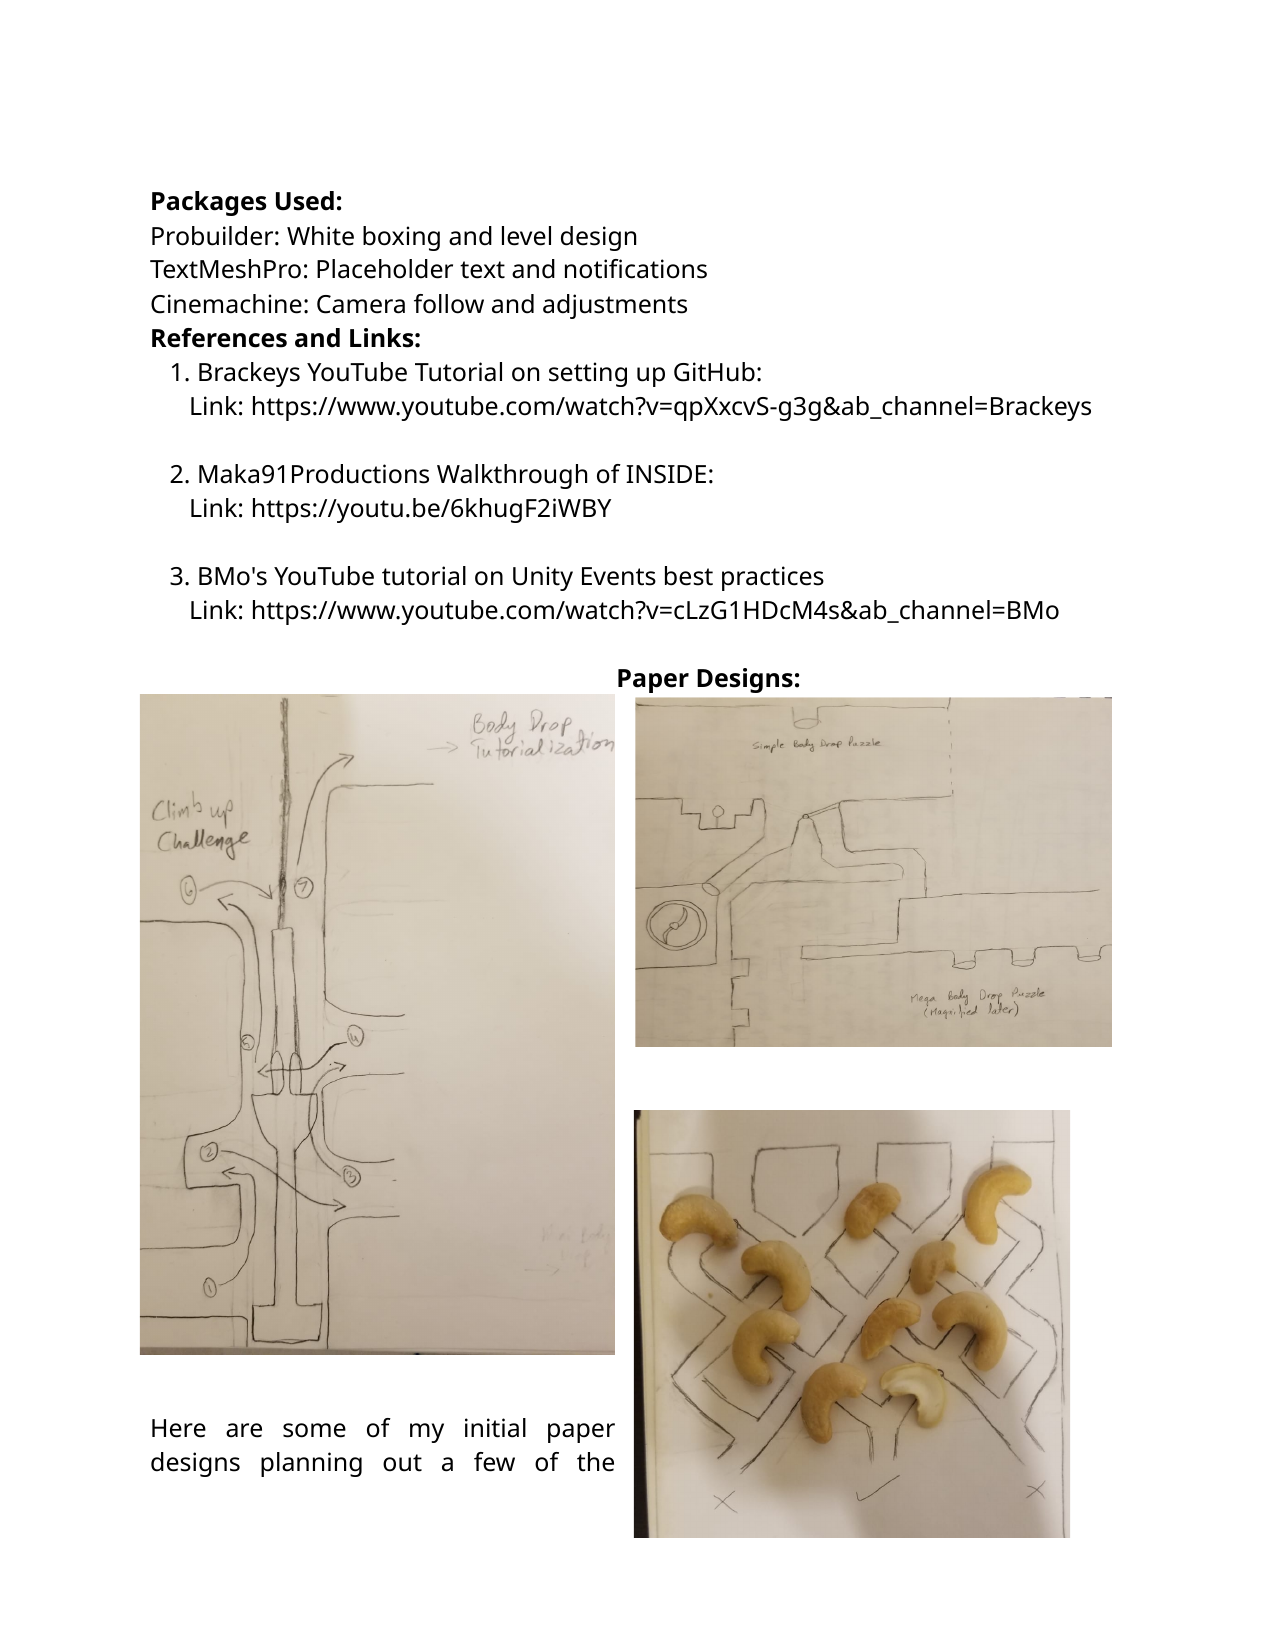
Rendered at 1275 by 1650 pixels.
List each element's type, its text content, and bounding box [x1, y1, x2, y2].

picture [635, 710, 1112, 1047]
text Cinemachine: Camera follow and adjustments [150, 286, 1125, 320]
text Link: https://www.youtube.com/watch?v=cLzG1HDcM4s&ab_channel=BMo [150, 593, 1125, 627]
text 3. BMo's YouTube tutorial on Unity Events best practices [150, 559, 1125, 593]
text Link: https://www.youtube.com/watch?v=qpXxcvS-g3g&ab_channel=Brackeys [150, 388, 1125, 422]
text TextMeshPro: Placeholder text and notifications [150, 252, 1125, 286]
text 1. Brackeys YouTube Tutorial on setting up GitHub: [150, 354, 1125, 388]
picture [633, 1110, 1071, 1538]
text Link: https://youtu.be/6khugF2iWBY [150, 491, 1125, 525]
picture [139, 697, 612, 1351]
text Paper Designs: [150, 661, 1125, 695]
text Probuilder: White boxing and level design [150, 218, 1125, 252]
text References and Links: [150, 320, 1125, 354]
text Here are some of my initial paper designs planning out a few of the [150, 1410, 616, 1478]
text Packages Used: [150, 184, 1125, 218]
text 2. Maka91Productions Walkthrough of INSIDE: [150, 457, 1125, 491]
